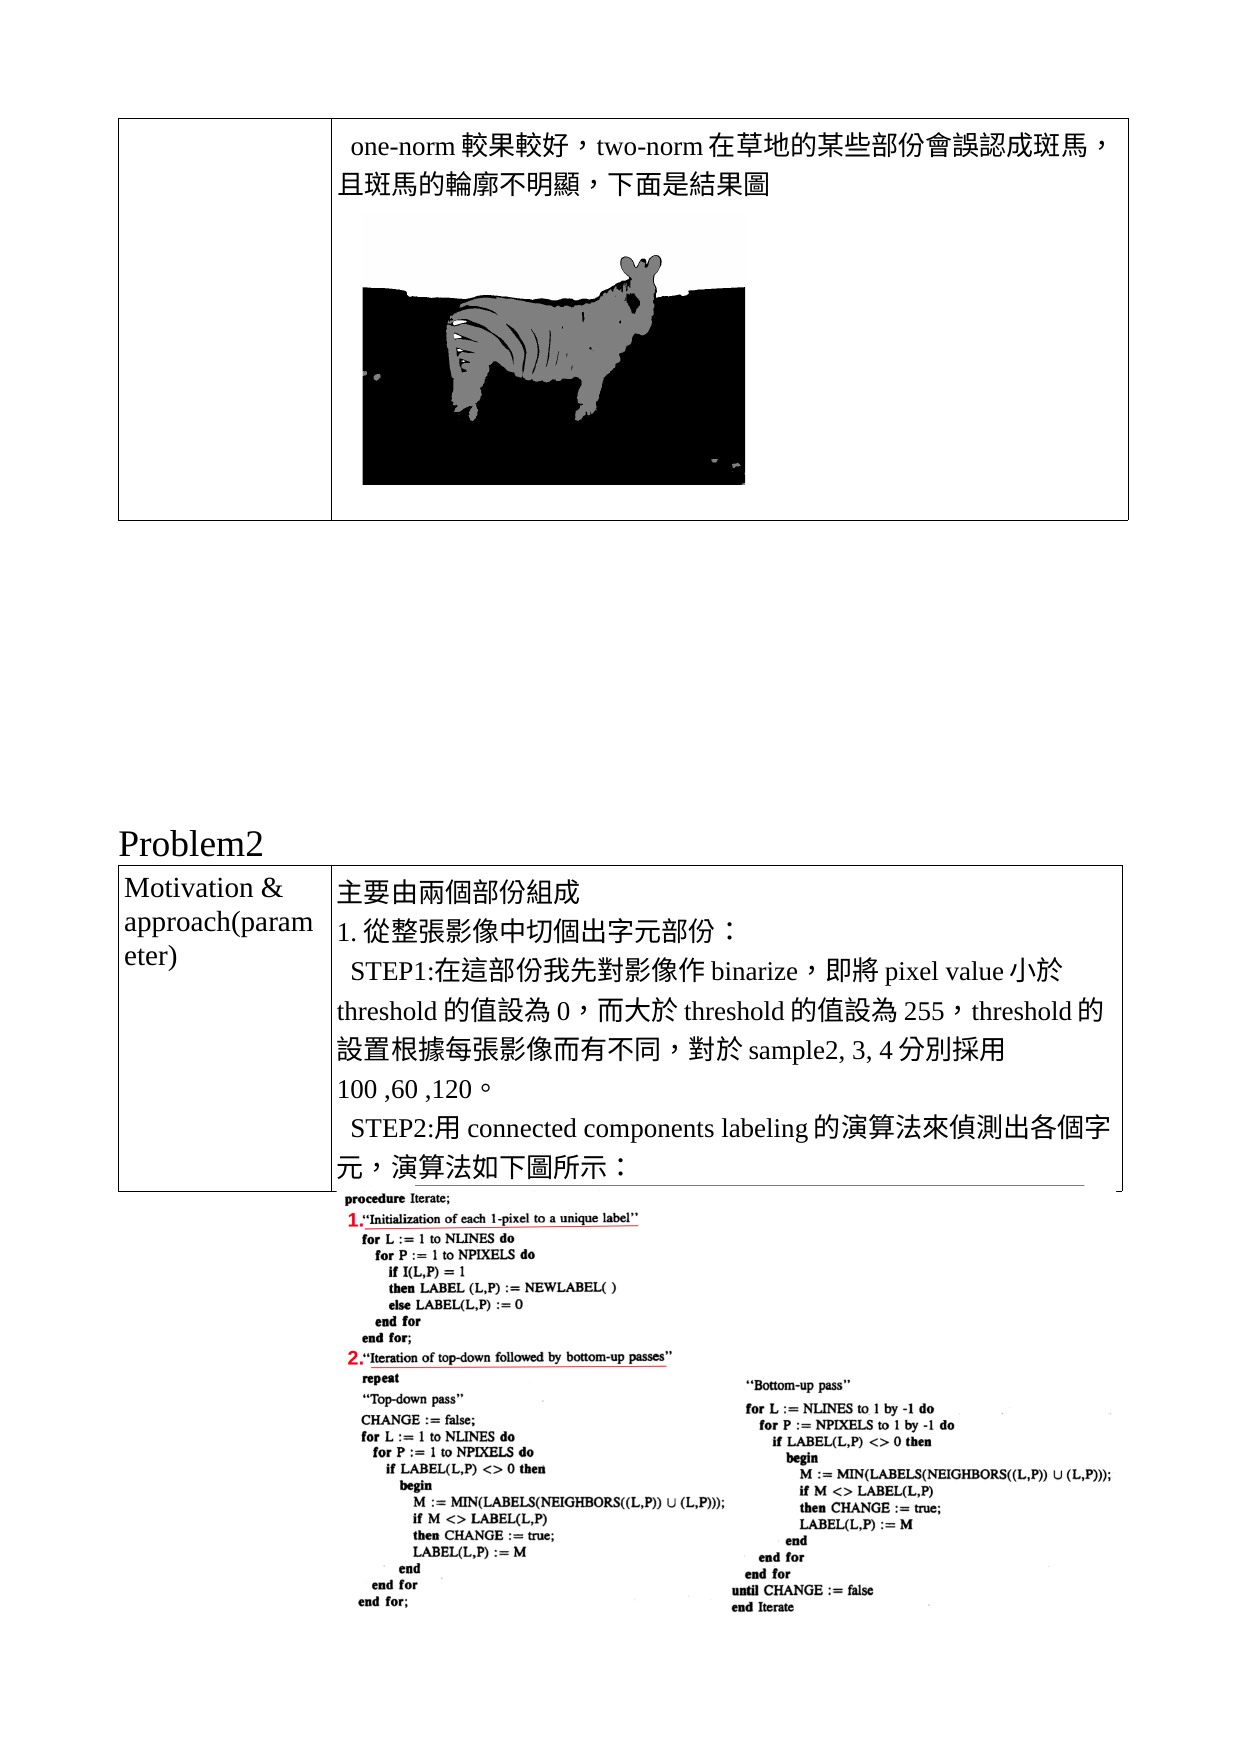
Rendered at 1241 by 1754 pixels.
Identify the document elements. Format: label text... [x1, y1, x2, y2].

picture [362, 214, 746, 485]
text Problem2 [118, 822, 1122, 865]
table_header Motivation & approach(parameter) [119, 866, 331, 1191]
picture [336, 1184, 1117, 1616]
table_header 主要由兩個部份組成 1. 從整張影像中切個出字元部份： STEP1:在這部份我先對影像作binarize，即將pixel value小於threshold的值設為0，而大於threshold的值設為255，threshold的設置根據每張影像而有不同，對於sample2, 3, 4分別採用100 ,60 ,120。 STEP2:用connected components labeling的演算法來偵測出各個字元，演算法如下圖所示： [332, 866, 1122, 1191]
table_cell one-norm較果較好，two-norm在草地的某些部份會誤認成斑馬，且斑馬的輪廓不明顯，下面是結果圖 [332, 119, 1128, 520]
table_cell [119, 119, 331, 520]
